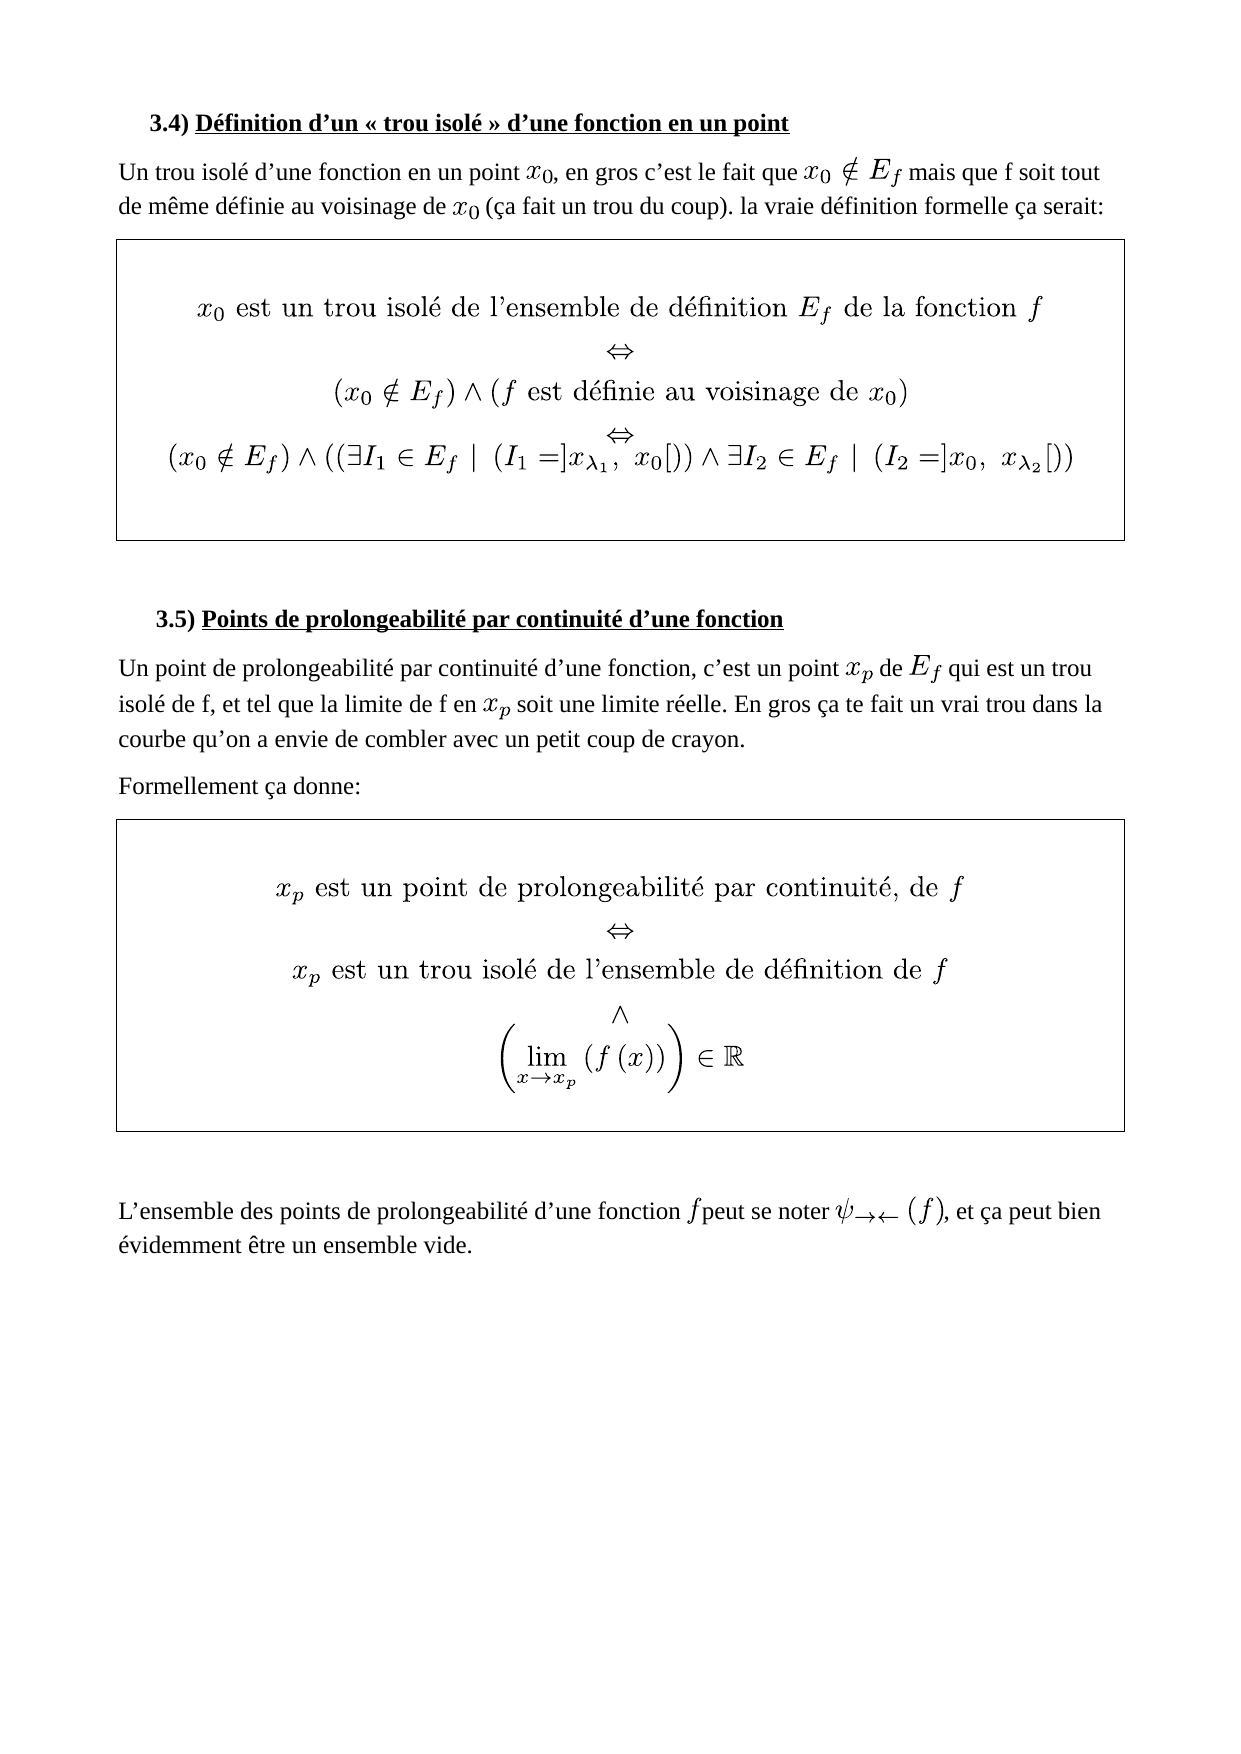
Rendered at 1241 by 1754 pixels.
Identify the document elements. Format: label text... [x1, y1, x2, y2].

text 3.4) Définition d’un « trou isolé » d’une fonction en un point [118, 108, 1122, 137]
text Un trou isolé d’une fonction en un point , en gros c’est le fait que mais que f soit tout de même définie au voisinage de (ça fait un trou du coup). la vraie définition formelle ça serait: [118, 155, 1122, 220]
text L’ensemble des points de prolongeabilité d’une fonction peut se noter , et ça peut bien évidemment être un ensemble vide. [118, 1195, 1122, 1258]
text Un point de prolongeabilité par continuité d’une fonction, c’est un point de qui est un trou isolé de f, et tel que la limite de f en soit une limite réelle. En gros ça te fait un vrai trou dans la courbe qu’on a envie de combler avec un petit coup de crayon. [118, 651, 1122, 752]
text 3.5) Points de prolongeabilité par continuité d’une fonction [118, 604, 1122, 633]
text Formellement ça donne: [118, 771, 1122, 800]
